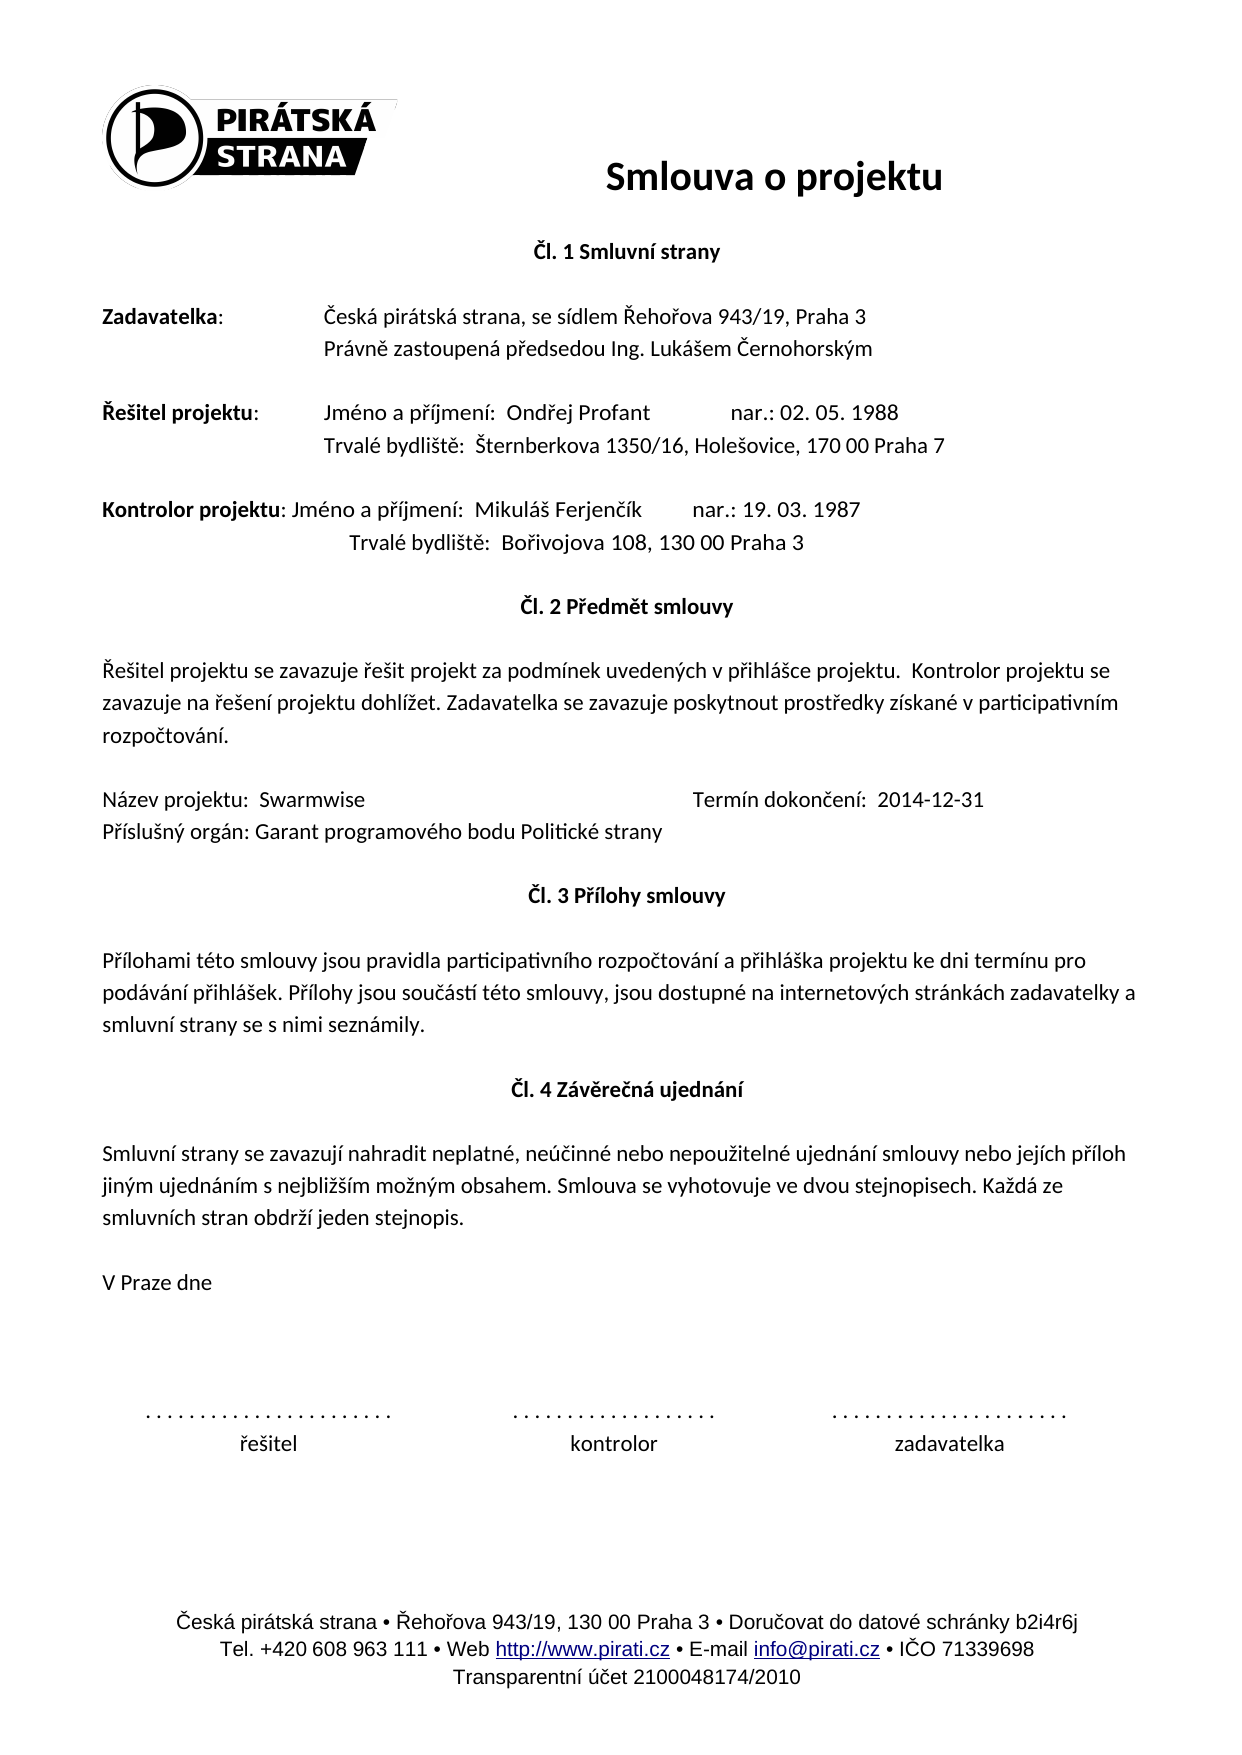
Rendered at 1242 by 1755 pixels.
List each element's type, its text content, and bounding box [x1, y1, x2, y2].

text . . . . . . . . . . . . . . . . . . . . . . zadavatelka [793, 1397, 1106, 1457]
text Čl. 1 Smluvní strany [102, 237, 1152, 265]
text Právně zastoupená předsedou Ing. Lukášem Černohorským [324, 334, 1152, 362]
text Kontrolor projektu: Jméno a příjmení: Mikuláš Ferjenčík nar.: 19. 03. 1987 [102, 495, 1152, 523]
text Příslušný orgán: Garant programového bodu Politické strany [102, 817, 1152, 845]
text Smlouva o projektu [102, 150, 1152, 201]
text Trvalé bydliště: Šternberkova 1350/16, Holešovice, 170 00 Praha 7 [324, 431, 1152, 459]
text Řešitel projektu: Jméno a příjmení: Ondřej Profant nar.: 02. 05. 1988 [102, 398, 1151, 426]
picture [102, 85, 398, 191]
text . . . . . . . . . . . . . . . . . . . . . . . [102, 1397, 435, 1425]
text Trvalé bydliště: Bořivojova 108, 130 00 Praha 3 [102, 528, 1152, 556]
text řešitel [102, 1429, 435, 1457]
text Smluvní strany se zavazují nahradit neplatné, neúčinné nebo nepoužitelné ujednání smlouvy nebo jejích příloh jiným ujednáním s nejbližším možným obsahem. Smlouva se vyhotovuje ve dvou stejnopisech. Každá ze smluvních stran obdrží jeden stejnopis. [102, 1139, 1152, 1232]
text Čl. 2 Předmět smlouvy [102, 592, 1152, 620]
text Čl. 4 Závěrečná ujednání [102, 1075, 1152, 1103]
text Přílohami této smlouvy jsou pravidla participativního rozpočtování a přihláška projektu ke dni termínu pro podávání přihlášek. Přílohy jsou součástí této smlouvy, jsou dostupné na internetových stránkách zadavatelky a smluvní strany se s nimi seznámily. [102, 946, 1152, 1038]
text . . . . . . . . . . . . . . . . . . . kontrolor [476, 1397, 752, 1457]
text V Praze dne [102, 1268, 1152, 1296]
text Zadavatelka: Česká pirátská strana, se sídlem Řehořova 943/19, Praha 3 [102, 302, 1152, 330]
text Čl. 3 Přílohy smlouvy [102, 882, 1152, 910]
text Název projektu: Swarmwise Termín dokončení: 2014-12-31 [102, 785, 1152, 813]
text Řešitel projektu se zavazuje řešit projekt za podmínek uvedených v přihlášce projektu. Kontrolor projektu se zavazuje na řešení projektu dohlížet. Zadavatelka se zavazuje poskytnout prostředky získané v participativním rozpočtování. [102, 656, 1152, 749]
